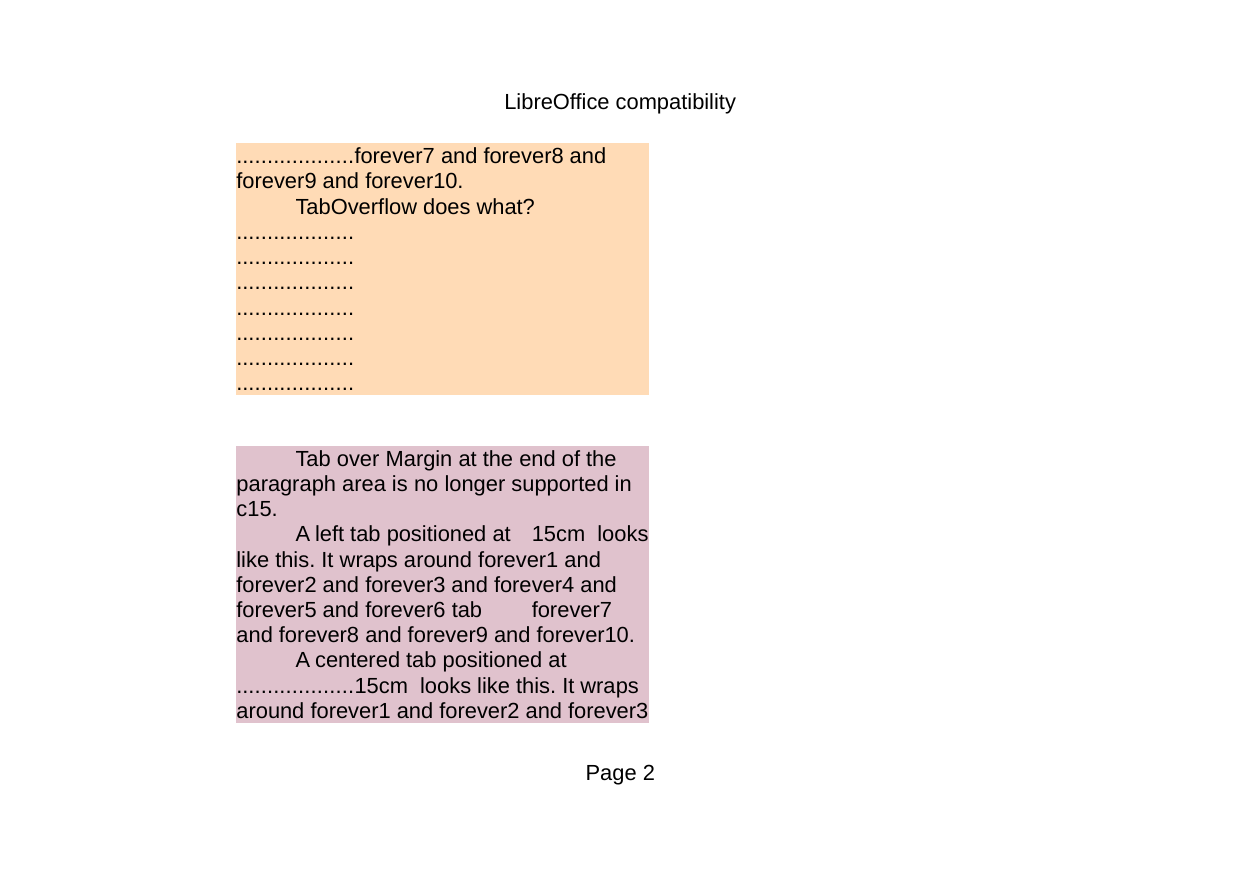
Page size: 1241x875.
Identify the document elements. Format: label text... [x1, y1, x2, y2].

text A decimal tab positioned at 10cm looks like this. It 1.0 wraps around forever1 and forever2 and forever3 and forever4 and forever5 and forever6 tab forever7 and forever8 and forever9 and forever10. [236, 143, 649, 194]
text A centered tab positioned at 15cm looks like this. It wraps around forever1 and forever2 and forever3 and forever4 and forever5 and forever6 tab forever7 and forever8 and forever9 and forever10. [236, 647, 649, 723]
text A left tab positioned at 15cm looks like this. It wraps around forever1 and forever2 and forever3 and forever4 and forever5 and forever6 tab forever7 and forever8 and forever9 and forever10. [236, 521, 649, 647]
text Tab over Margin at the end of the paragraph area is no longer supported in c15. [236, 446, 649, 521]
text TabOverflow does what? [236, 194, 649, 395]
